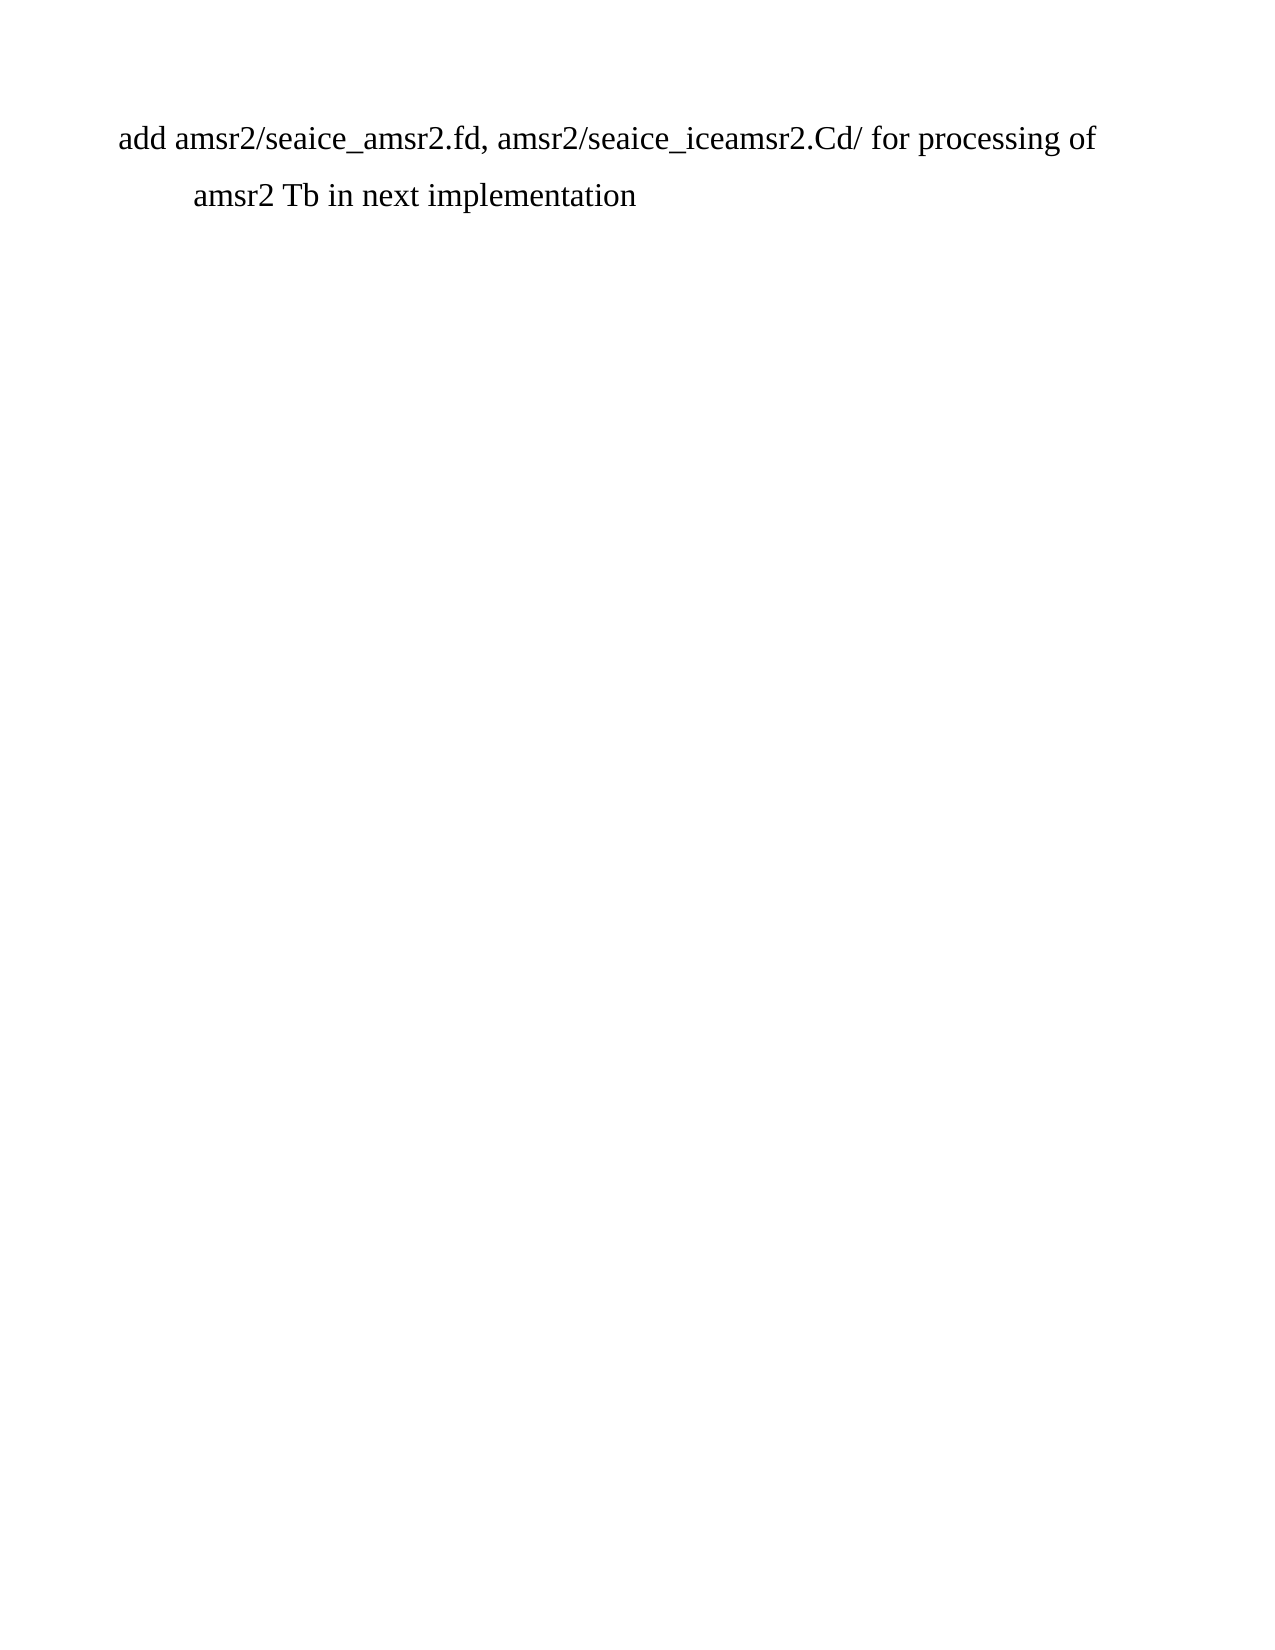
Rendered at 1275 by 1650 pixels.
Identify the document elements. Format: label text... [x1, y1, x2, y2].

text add amsr2/seaice_amsr2.fd, amsr2/seaice_iceamsr2.Cd/ for processing of amsr2 Tb in next implementation [118, 118, 1157, 214]
